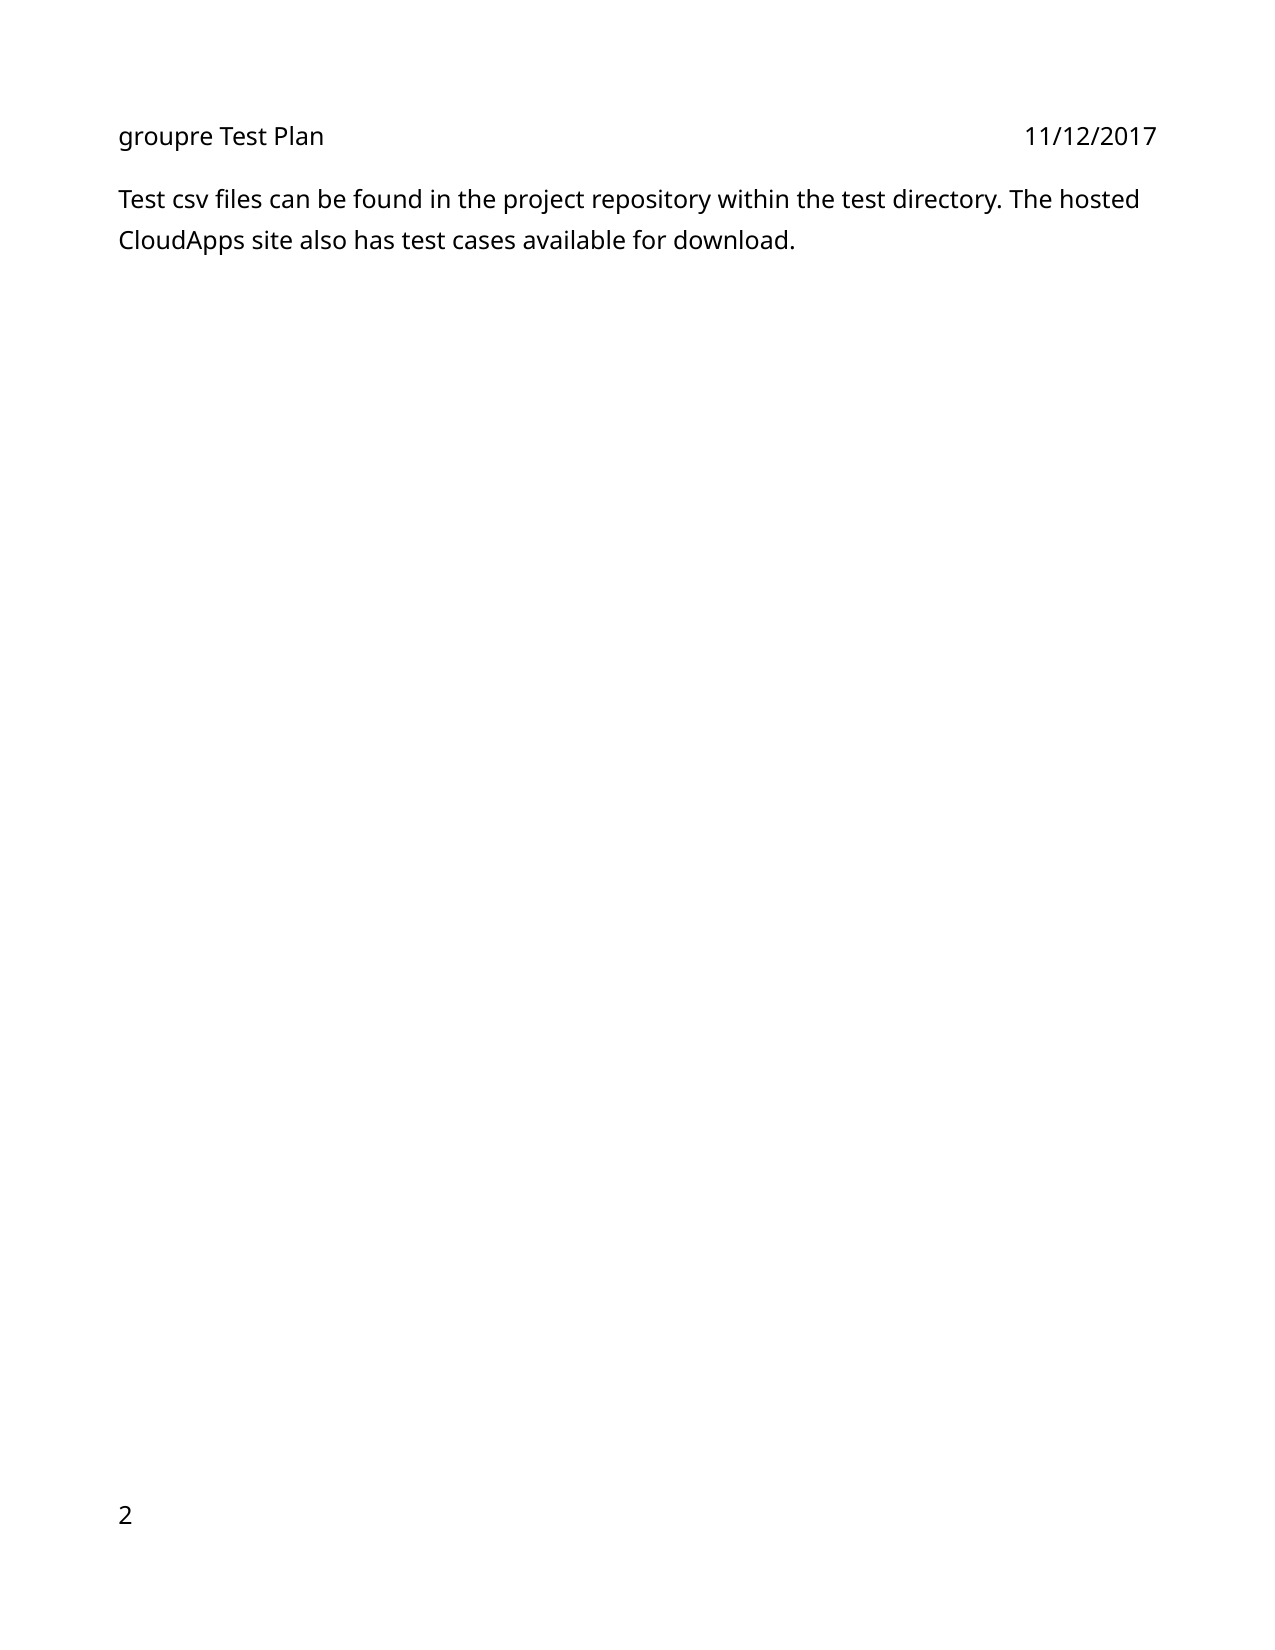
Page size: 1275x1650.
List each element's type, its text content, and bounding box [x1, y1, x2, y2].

text Test csv files can be found in the project repository within the test directory. The hosted CloudApps site also has test cases available for download. [118, 182, 1157, 257]
